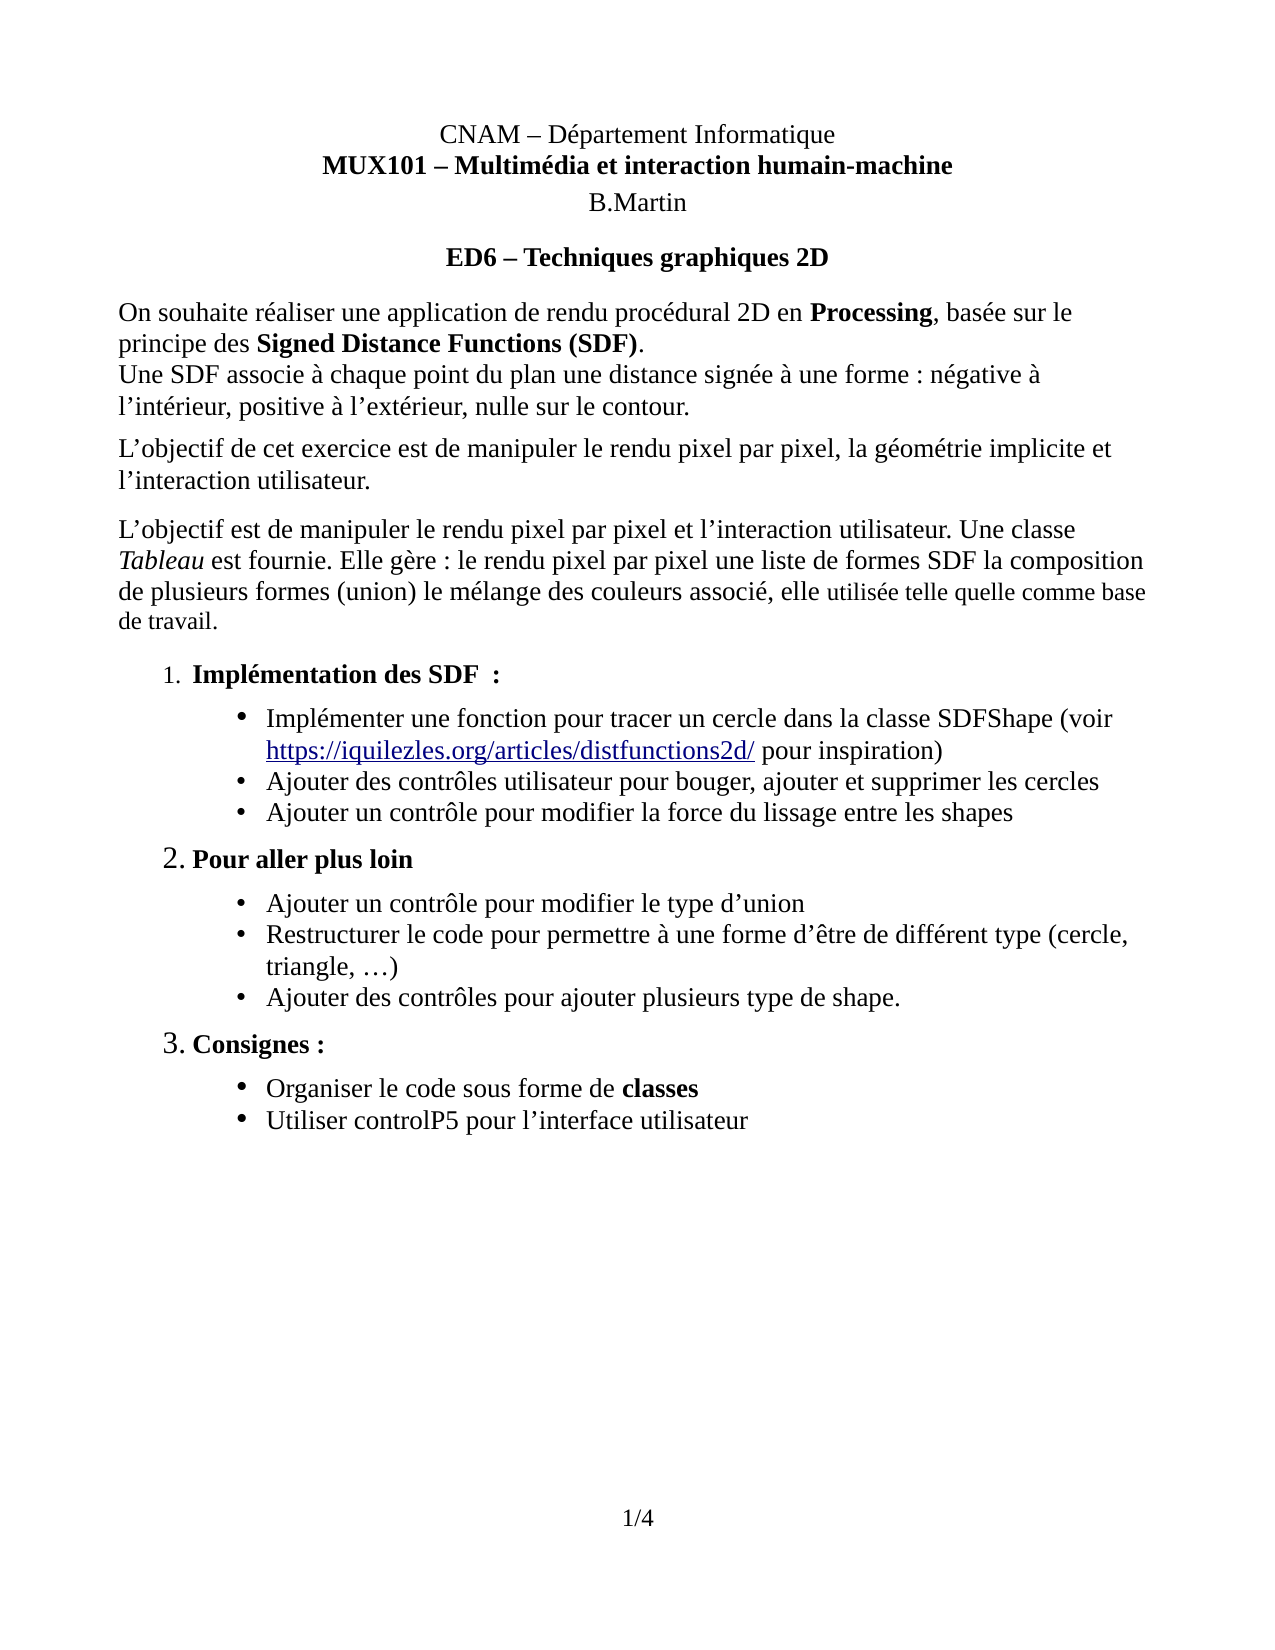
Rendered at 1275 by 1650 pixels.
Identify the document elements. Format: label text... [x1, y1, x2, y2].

list Organiser le code sous forme de classes [236, 1072, 1157, 1104]
text On souhaite réaliser une application de rendu procédural 2D en Processing, basée sur le principe des Signed Distance Functions (SDF). Une SDF associe à chaque point du plan une distance signée à une forme : négative à l’intérieur, positive à l’extérieur, nulle sur le contour. [118, 296, 1157, 421]
text L’objectif de cet exercice est de manipuler le rendu pixel par pixel, la géométrie implicite et l’interaction utilisateur. [118, 433, 1157, 495]
list Restructurer le code pour permettre à une forme d’être de différent type (cercle, triangle, …) [236, 918, 1157, 981]
list Ajouter des contrôles pour ajouter plusieurs type de shape. [236, 981, 1157, 1012]
text ED6 – Techniques graphiques 2D [118, 241, 1157, 272]
list Implémenter une fonction pour tracer un cercle dans la classe SDFShape (voir https://iquilezles.org/articles/distfunctions2d/ pour inspiration) [236, 702, 1157, 765]
list Ajouter un contrôle pour modifier la force du lissage entre les shapes [236, 796, 1157, 827]
text MUX101 – Multimédia et interaction humain-machine [118, 149, 1157, 180]
text CNAM – Département Informatique [118, 118, 1157, 149]
list Consignes : [162, 1024, 1157, 1060]
list Ajouter un contrôle pour modifier le type d’union [236, 887, 1157, 918]
text B.Martin [118, 186, 1157, 217]
list Pour aller plus loin [162, 839, 1157, 875]
list Implémentation des SDF : [162, 659, 1157, 690]
text L’objectif est de manipuler le rendu pixel par pixel et l’interaction utilisateur. Une classe Tableau est fournie. Elle gère : le rendu pixel par pixel une liste de formes SDF la composition de plusieurs formes (union) le mélange des couleurs associé, elle utilisée telle quelle comme base de travail. [118, 513, 1157, 635]
list Ajouter des contrôles utilisateur pour bouger, ajouter et supprimer les cercles [236, 765, 1157, 796]
list Utiliser controlP5 pour l’interface utilisateur [236, 1104, 1157, 1136]
